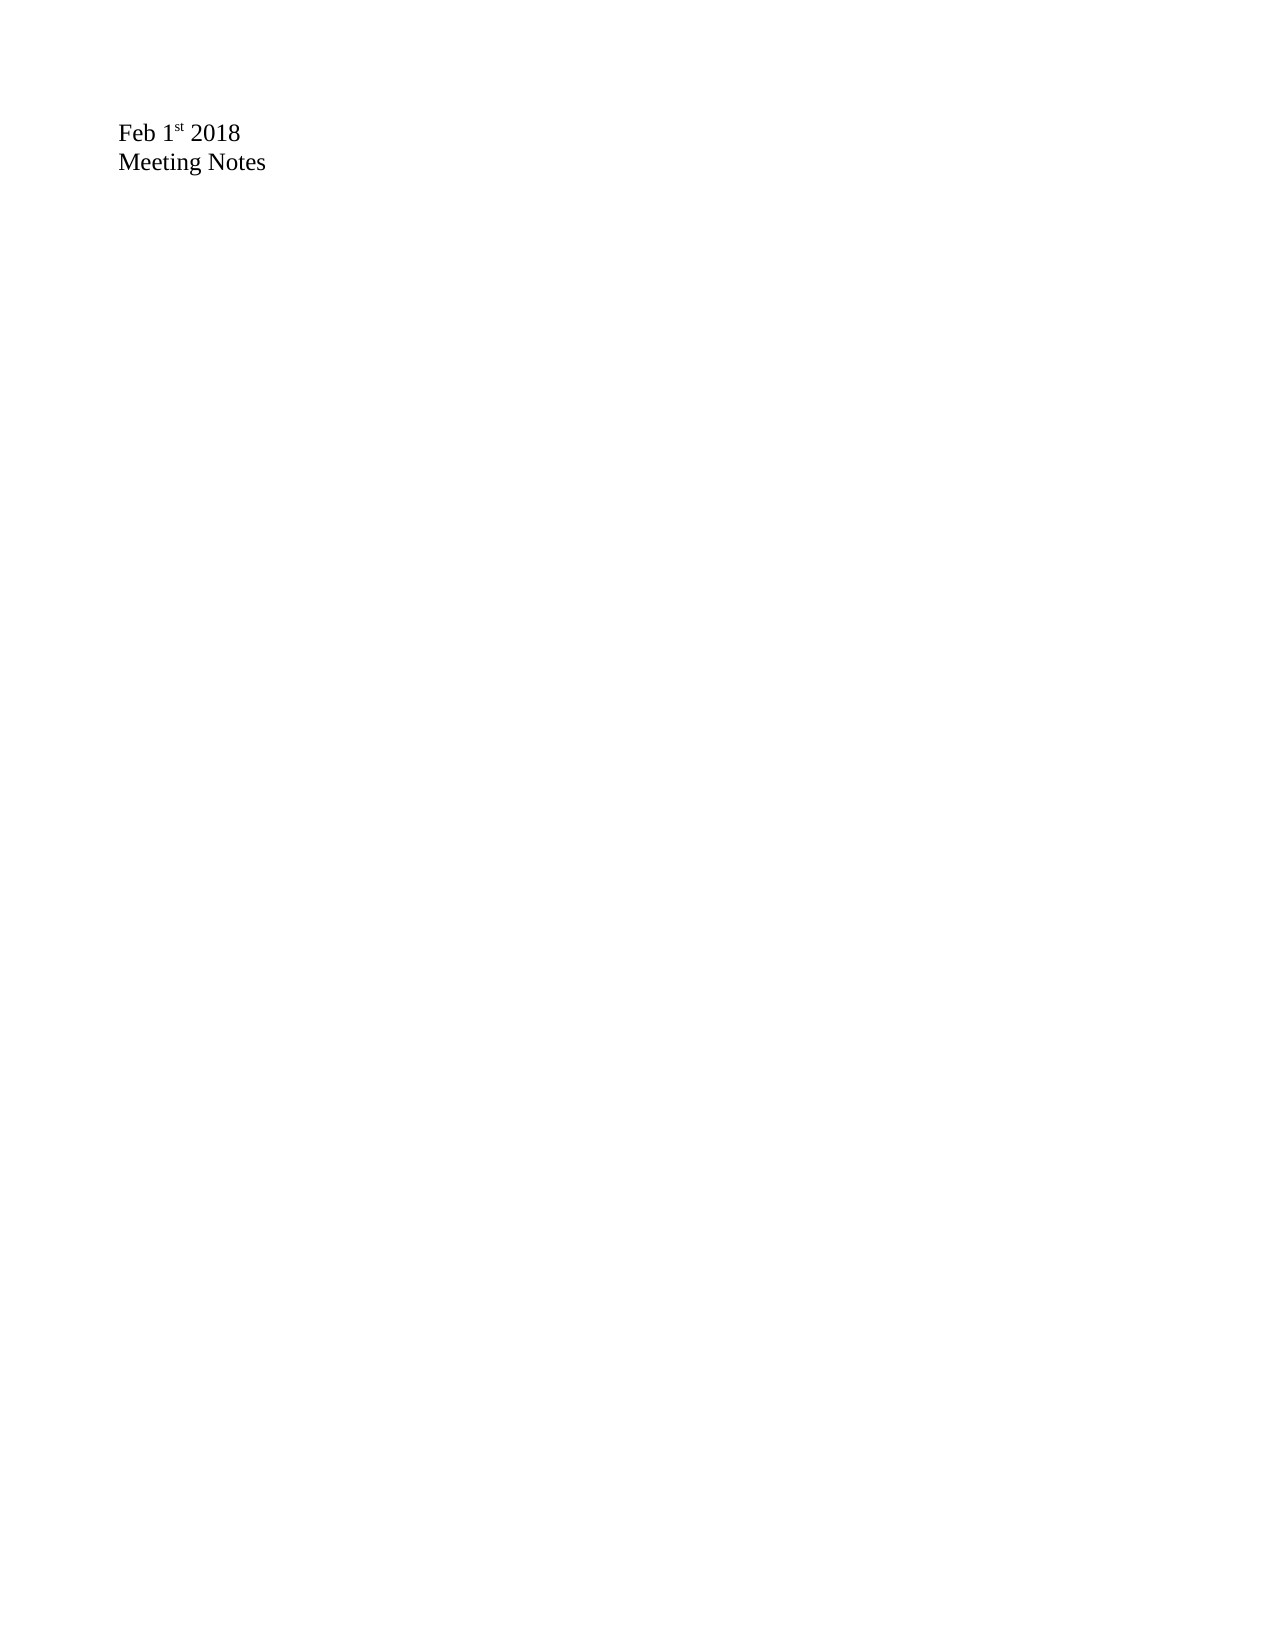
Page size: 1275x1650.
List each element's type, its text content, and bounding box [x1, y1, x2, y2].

text Meeting Notes [118, 147, 1157, 176]
text Feb 1st 2018 [118, 118, 1157, 147]
